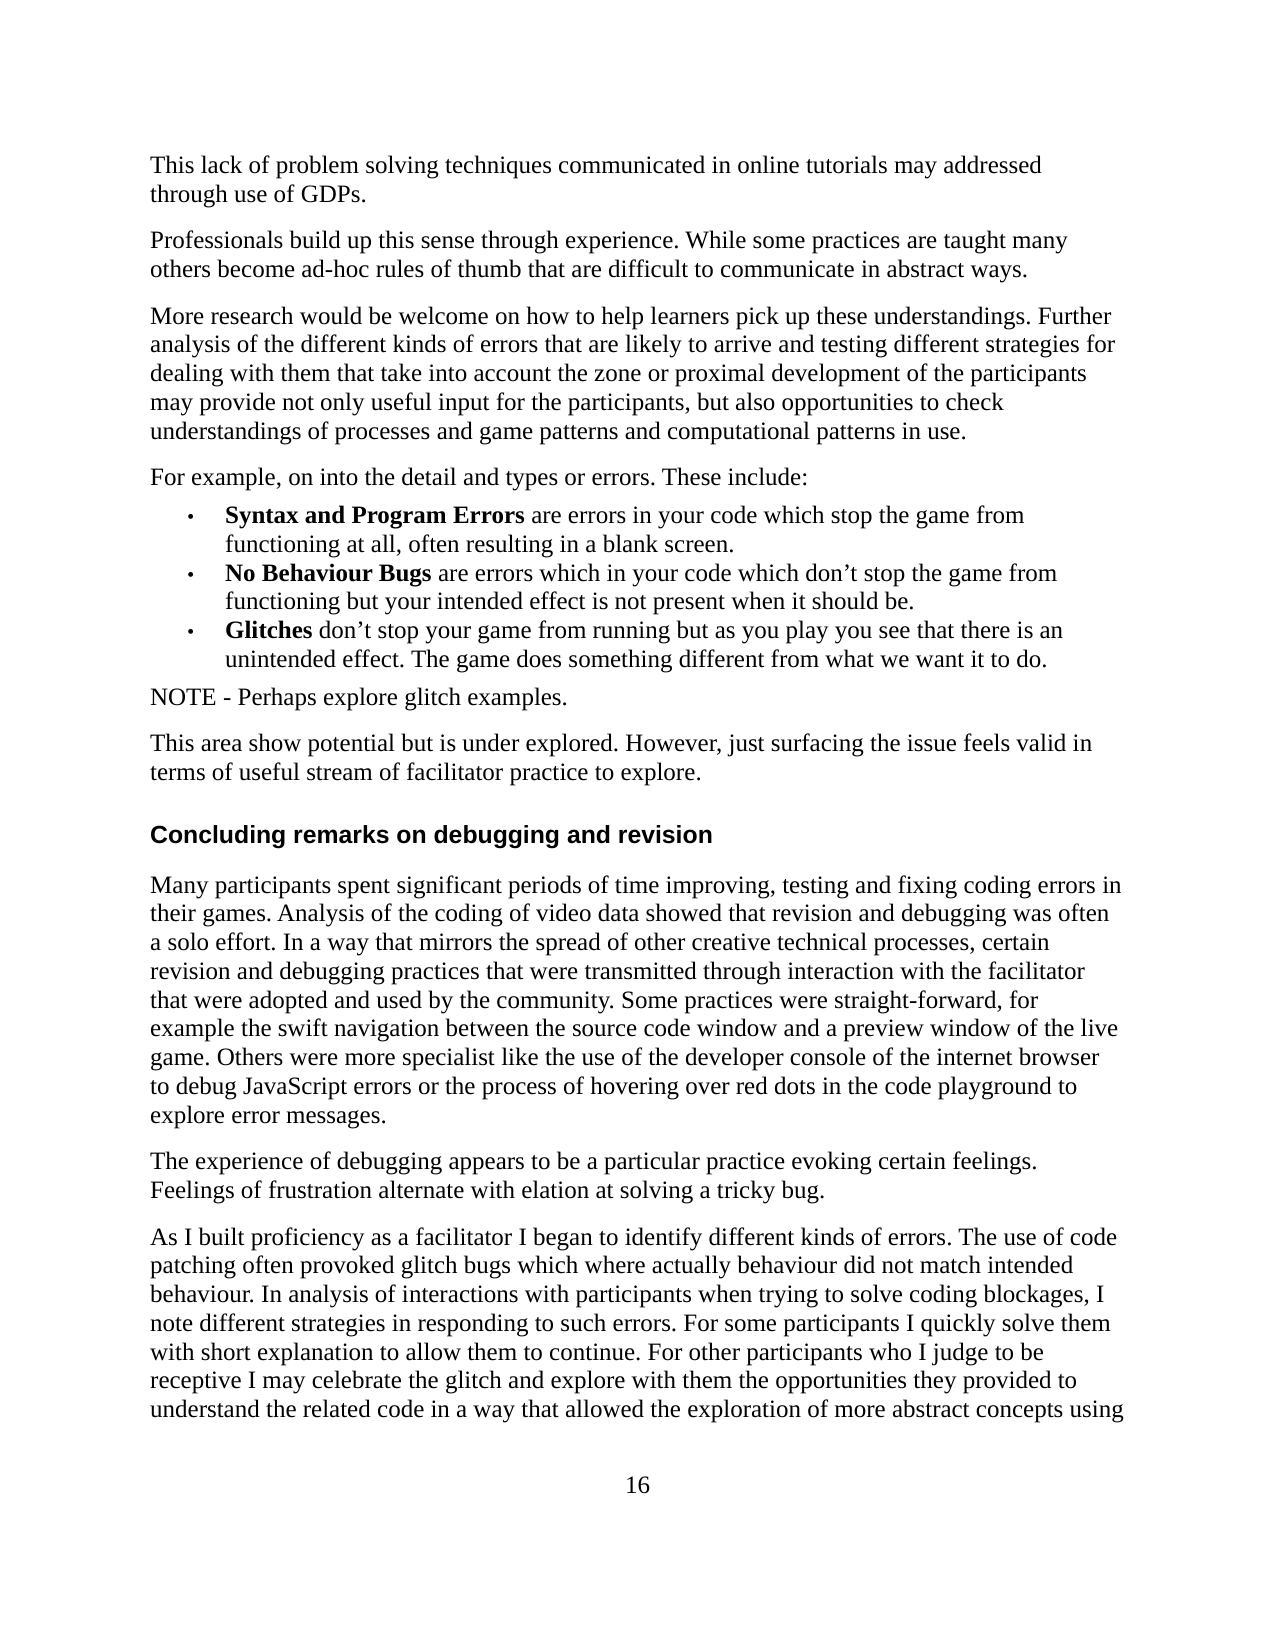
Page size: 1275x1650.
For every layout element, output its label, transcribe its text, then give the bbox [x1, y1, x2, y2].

list No Behaviour Bugs are errors which in your code which don’t stop the game from functioning but your intended effect is not present when it should be. [187, 558, 1125, 615]
text This lack of problem solving techniques communicated in online tutorials may addressed through use of GDPs. [150, 150, 1125, 207]
text As I built proficiency as a facilitator I began to identify different kinds of errors. The use of code patching often provoked glitch bugs which where actually behaviour did not match intended behaviour. In analysis of interactions with participants when trying to solve coding blockages, I note different strategies in responding to such errors. For some participants I quickly solve them with short explanation to allow them to continue. For other participants who I judge to be receptive I may celebrate the glitch and explore with them the opportunities they provided to understand the related code in a way that allowed the exploration of more abstract concepts using [150, 1222, 1125, 1423]
text NOTE - Perhaps explore glitch examples. [150, 682, 1125, 710]
subtitle Concluding remarks on debugging and revision [150, 820, 1125, 848]
text Professionals build up this sense through experience. While some practices are taught many others become ad-hoc rules of thumb that are difficult to communicate in abstract ways. [150, 225, 1125, 283]
text For example, on into the detail and types or errors. These include: [150, 462, 1125, 491]
list Syntax and Program Errors are errors in your code which stop the game from functioning at all, often resulting in a blank screen. [187, 500, 1125, 558]
text More research would be welcome on how to help learners pick up these understandings. Further analysis of the different kinds of errors that are likely to arrive and testing different strategies for dealing with them that take into account the zone or proximal development of the participants may provide not only useful input for the participants, but also opportunities to check understandings of processes and game patterns and computational patterns in use. [150, 301, 1125, 444]
text This area show potential but is under explored. However, just surfacing the issue feels valid in terms of useful stream of facilitator practice to explore. [150, 728, 1125, 786]
text The experience of debugging appears to be a particular practice evoking certain feelings. Feelings of frustration alternate with elation at solving a tricky bug. [150, 1146, 1125, 1204]
text Many participants spent significant periods of time improving, testing and fixing coding errors in their games. Analysis of the coding of video data showed that revision and debugging was often a solo effort. In a way that mirrors the spread of other creative technical processes, certain revision and debugging practices that were transmitted through interaction with the facilitator that were adopted and used by the community. Some practices were straight-forward, for example the swift navigation between the source code window and a preview window of the live game. Others were more specialist like the use of the developer console of the internet browser to debug JavaScript errors or the process of hovering over red dots in the code playground to explore error messages. [150, 870, 1125, 1128]
list Glitches don’t stop your game from running but as you play you see that there is an unintended effect. The game does something different from what we want it to do. [187, 615, 1125, 673]
